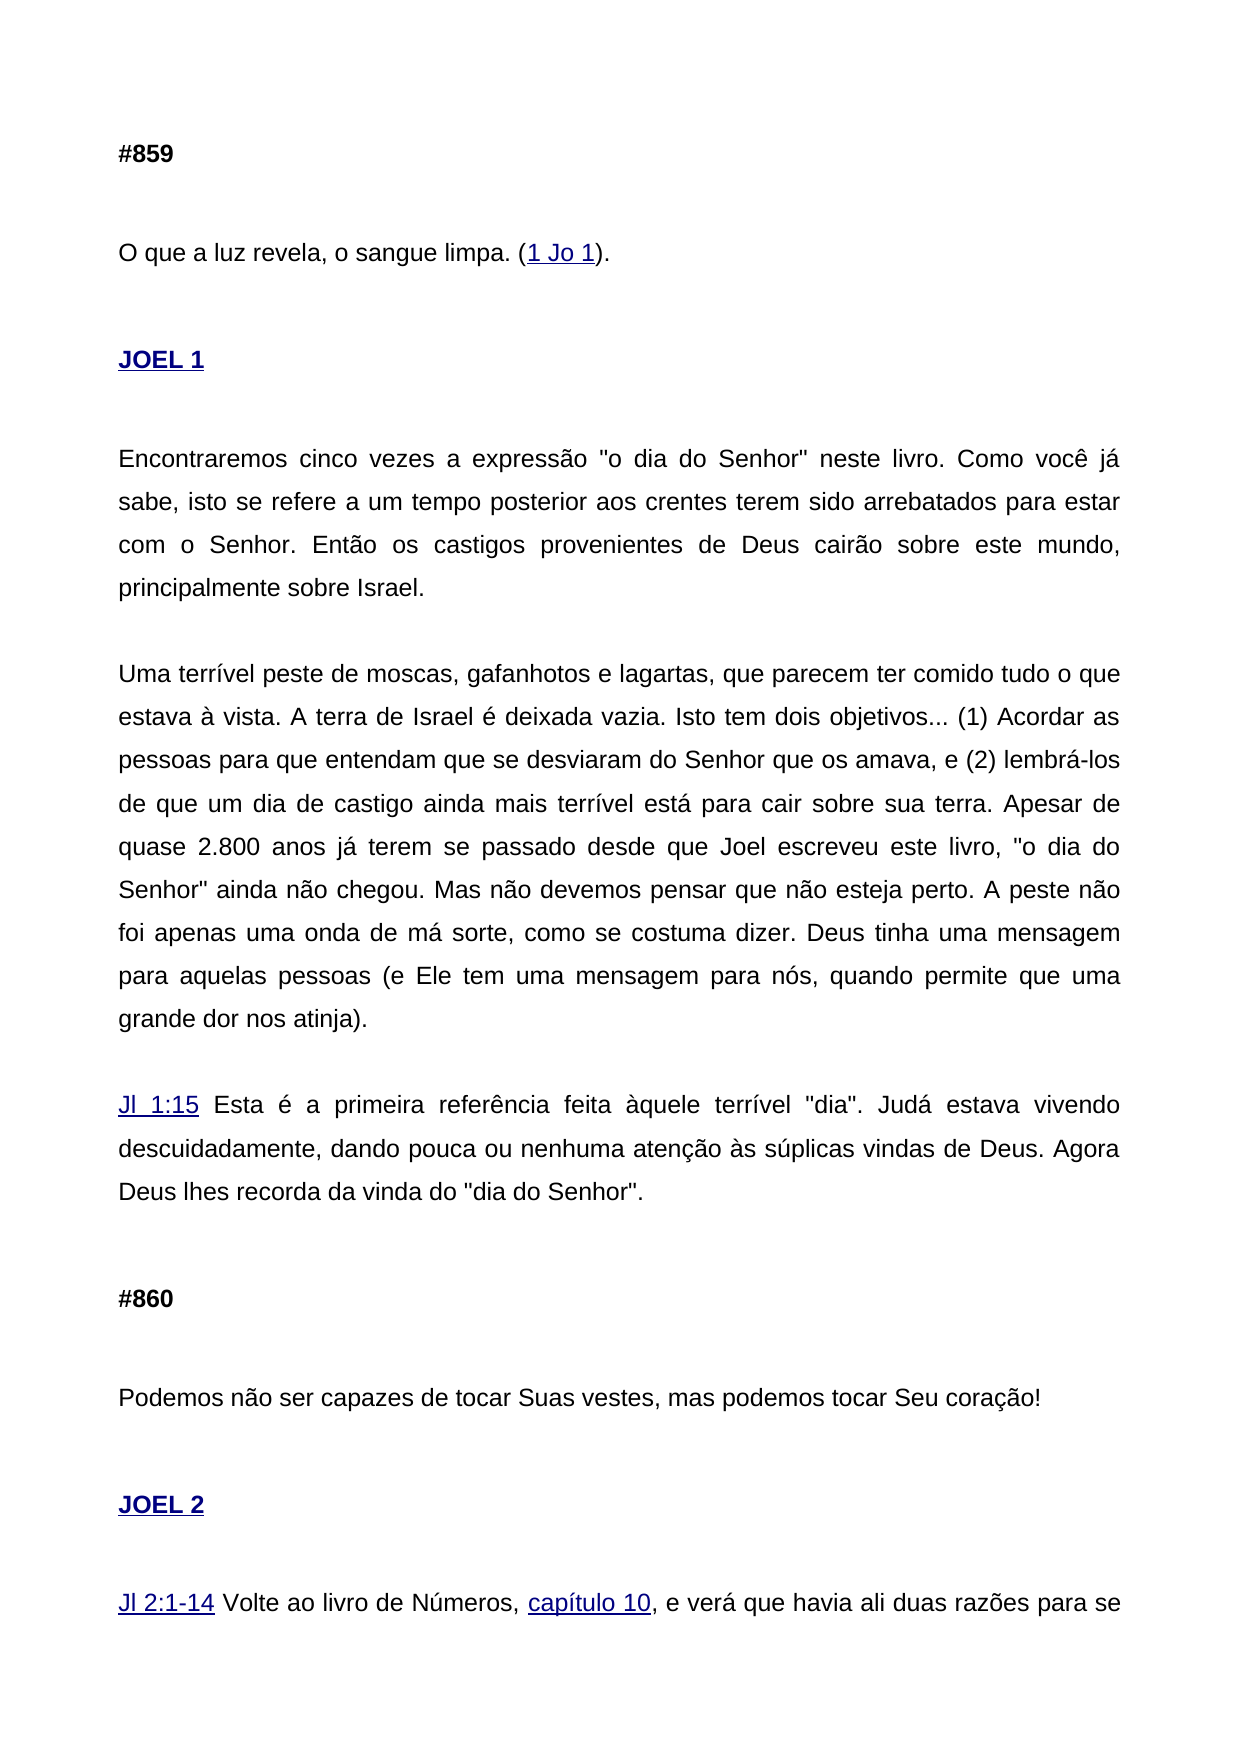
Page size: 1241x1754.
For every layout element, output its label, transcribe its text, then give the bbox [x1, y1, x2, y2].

subtitle #860 [118, 1284, 1122, 1312]
text Jl 1:15 Esta é a primeira referência feita àquele terrível "dia". Judá estava vivendo descuidadamente, dando pouca ou nenhuma atenção às súplicas vindas de Deus. Agora Deus lhes recorda da vinda do "dia do Senhor". [118, 1090, 1122, 1205]
subtitle #859 [118, 139, 1122, 168]
subtitle JOEL 1 [118, 345, 1122, 373]
subtitle JOEL 2 [118, 1489, 1122, 1518]
text Podemos não ser capazes de tocar Suas vestes, mas podemos tocar Seu coração! [118, 1382, 1122, 1411]
text Jl 2:1-14 Volte ao livro de Números, capítulo 10, e verá que havia ali duas razões para se [118, 1588, 1122, 1617]
text O que a luz revela, o sangue limpa. (1 Jo 1). [118, 238, 1122, 266]
text Uma terrível peste de moscas, gafanhotos e lagartas, que parecem ter comido tudo o que estava à vista. A terra de Israel é deixada vazia. Isto tem dois objetivos... (1) Acordar as pessoas para que entendam que se desviaram do Senhor que os amava, e (2) lembrá-los de que um dia de castigo ainda mais terrível está para cair sobre sua terra. Apesar de quase 2.800 anos já terem se passado desde que Joel escreveu este livro, "o dia do Senhor" ainda não chegou. Mas não devemos pensar que não esteja perto. A peste não foi apenas uma onda de má sorte, como se costuma dizer. Deus tinha uma mensagem para aquelas pessoas (e Ele tem uma mensagem para nós, quando permite que uma grande dor nos atinja). [118, 659, 1122, 1033]
text Encontraremos cinco vezes a expressão "o dia do Senhor" neste livro. Como você já sabe, isto se refere a um tempo posterior aos crentes terem sido arrebatados para estar com o Senhor. Então os castigos provenientes de Deus cairão sobre este mundo, principalmente sobre Israel. [118, 443, 1122, 602]
